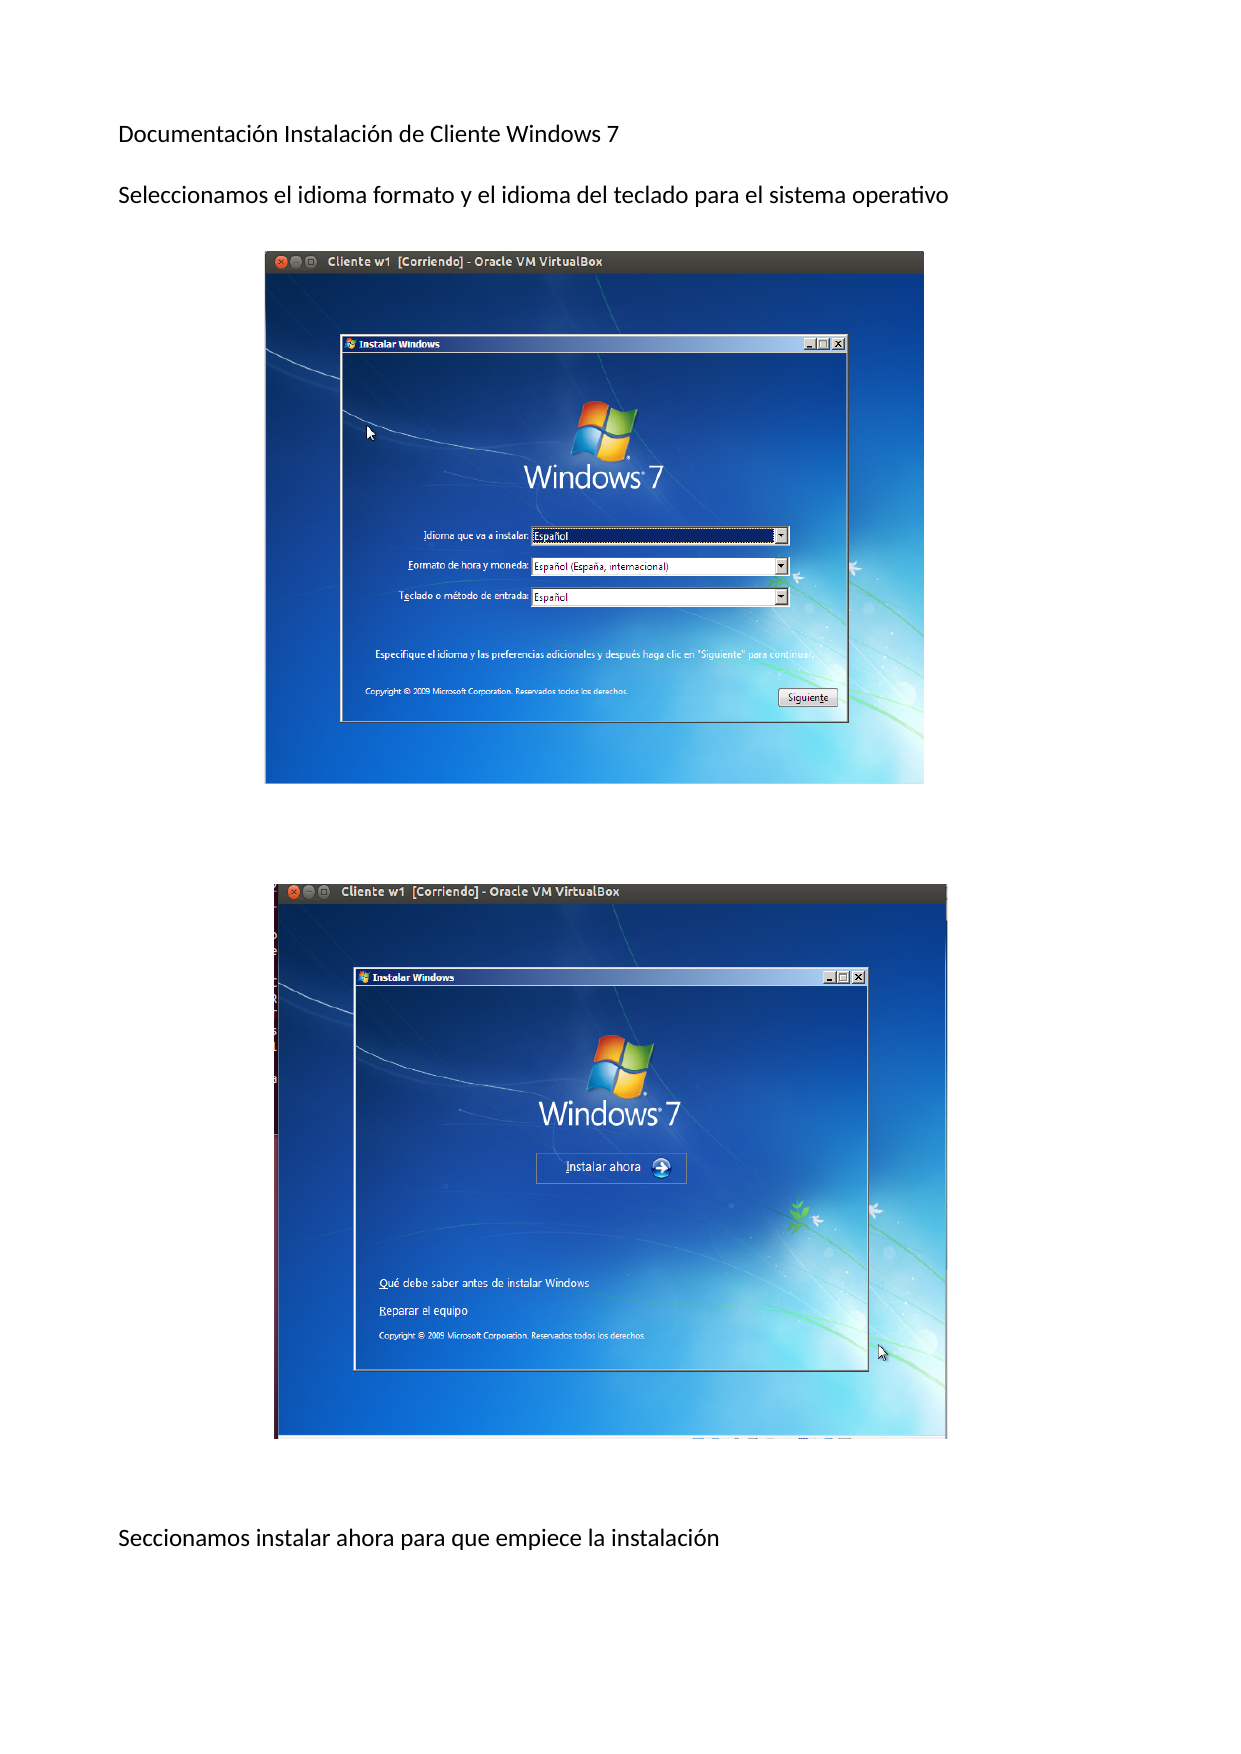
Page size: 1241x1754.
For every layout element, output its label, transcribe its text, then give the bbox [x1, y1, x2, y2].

picture [274, 884, 948, 1439]
text Documentación Instalación de Cliente Windows 7 [118, 118, 1122, 149]
text Seleccionamos el idioma formato y el idioma del teclado para el sistema operativo [118, 179, 1122, 210]
picture [264, 251, 924, 784]
text Seccionamos instalar ahora para que empiece la instalación [118, 1522, 1122, 1553]
